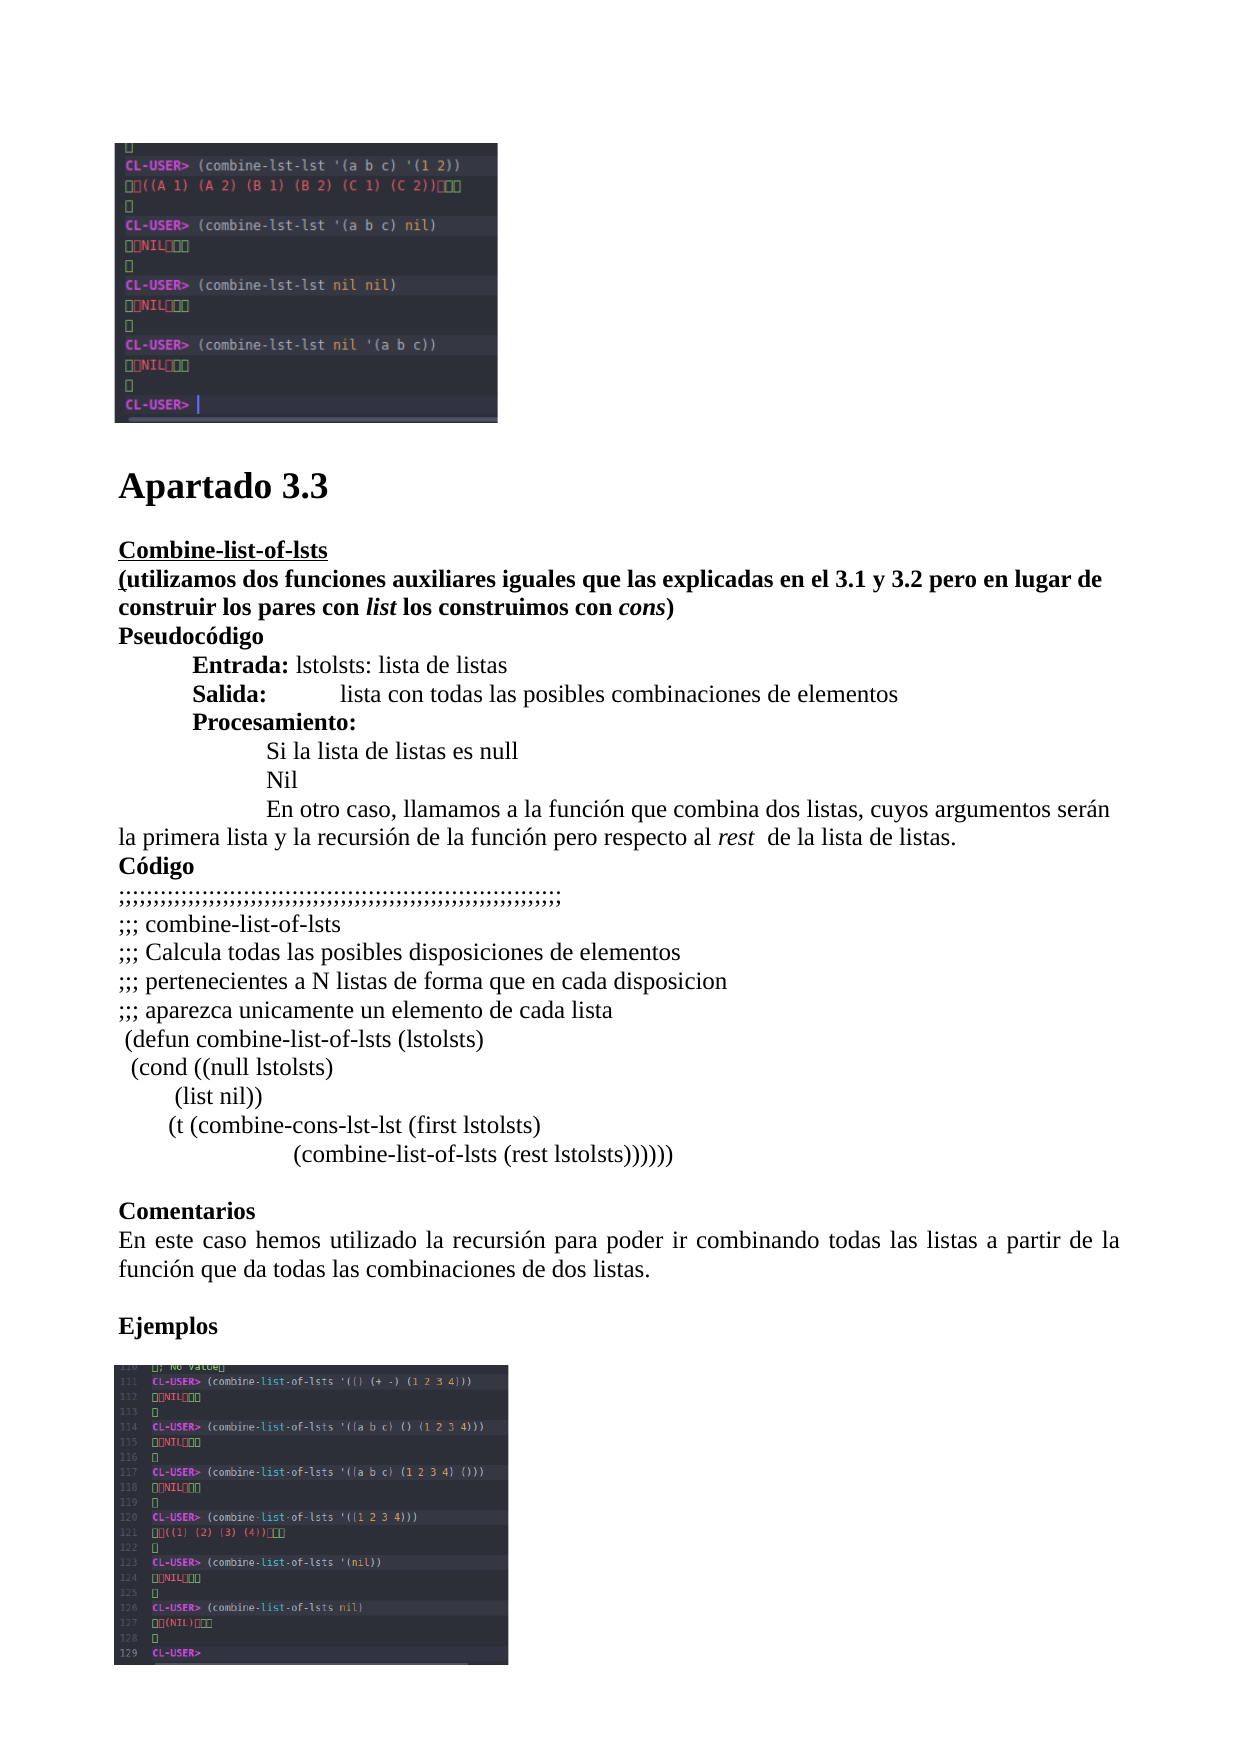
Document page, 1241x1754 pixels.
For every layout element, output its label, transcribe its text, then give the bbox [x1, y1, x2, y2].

text En este caso hemos utilizado la recursión para poder ir combinando todas las listas a partir de la función que da todas las combinaciones de dos listas. [118, 1225, 1122, 1282]
text (combine-list-of-lsts (rest lstolsts)))))) [118, 1139, 1122, 1167]
text Pseudocódigo [118, 621, 1122, 650]
text (list nil)) [118, 1081, 1122, 1110]
text ;;; pertenecientes a N listas de forma que en cada disposicion [118, 966, 1122, 995]
text (defun combine-list-of-lsts (lstolsts) [118, 1024, 1122, 1052]
text Ejemplos [118, 1311, 1122, 1340]
text (utilizamos dos funciones auxiliares iguales que las explicadas en el 3.1 y 3.2 pero en lugar de construir los pares con list los construimos con cons) [118, 564, 1122, 621]
text Combine-list-of-lsts [118, 535, 1122, 564]
text Procesamiento: [118, 707, 1122, 736]
text Si la lista de listas es null [118, 736, 1122, 765]
text ;;; combine-list-of-lsts [118, 909, 1122, 937]
text ;;; aparezca unicamente un elemento de cada lista [118, 995, 1122, 1024]
text (t (combine-cons-lst-lst (first lstolsts) [118, 1110, 1122, 1139]
text Comentarios [118, 1196, 1122, 1225]
text Código [118, 851, 1122, 880]
text Nil [118, 765, 1122, 794]
text Apartado 3.3 [118, 463, 1122, 506]
text ­ [118, 1599, 1122, 1627]
text En otro caso, llamamos a la función que combina dos listas, cuyos argumentos serán la primera lista y la recursión de la función pero respecto al rest de la lista de listas. [118, 794, 1122, 851]
text Entrada: lstolsts: lista de listas [118, 650, 1122, 679]
picture [114, 143, 364, 423]
text (cond ((null lstolsts) [118, 1052, 1122, 1081]
text ;;; Calcula todas las posibles disposiciones de elementos [118, 937, 1122, 966]
text ;;;;;;;;;;;;;;;;;;;;;;;;;;;;;;;;;;;;;;;;;;;;;;;;;;;;;;;;;;;;;;;; [118, 880, 1122, 909]
text Salida: lista con todas las posibles combinaciones de elementos [118, 679, 1122, 707]
